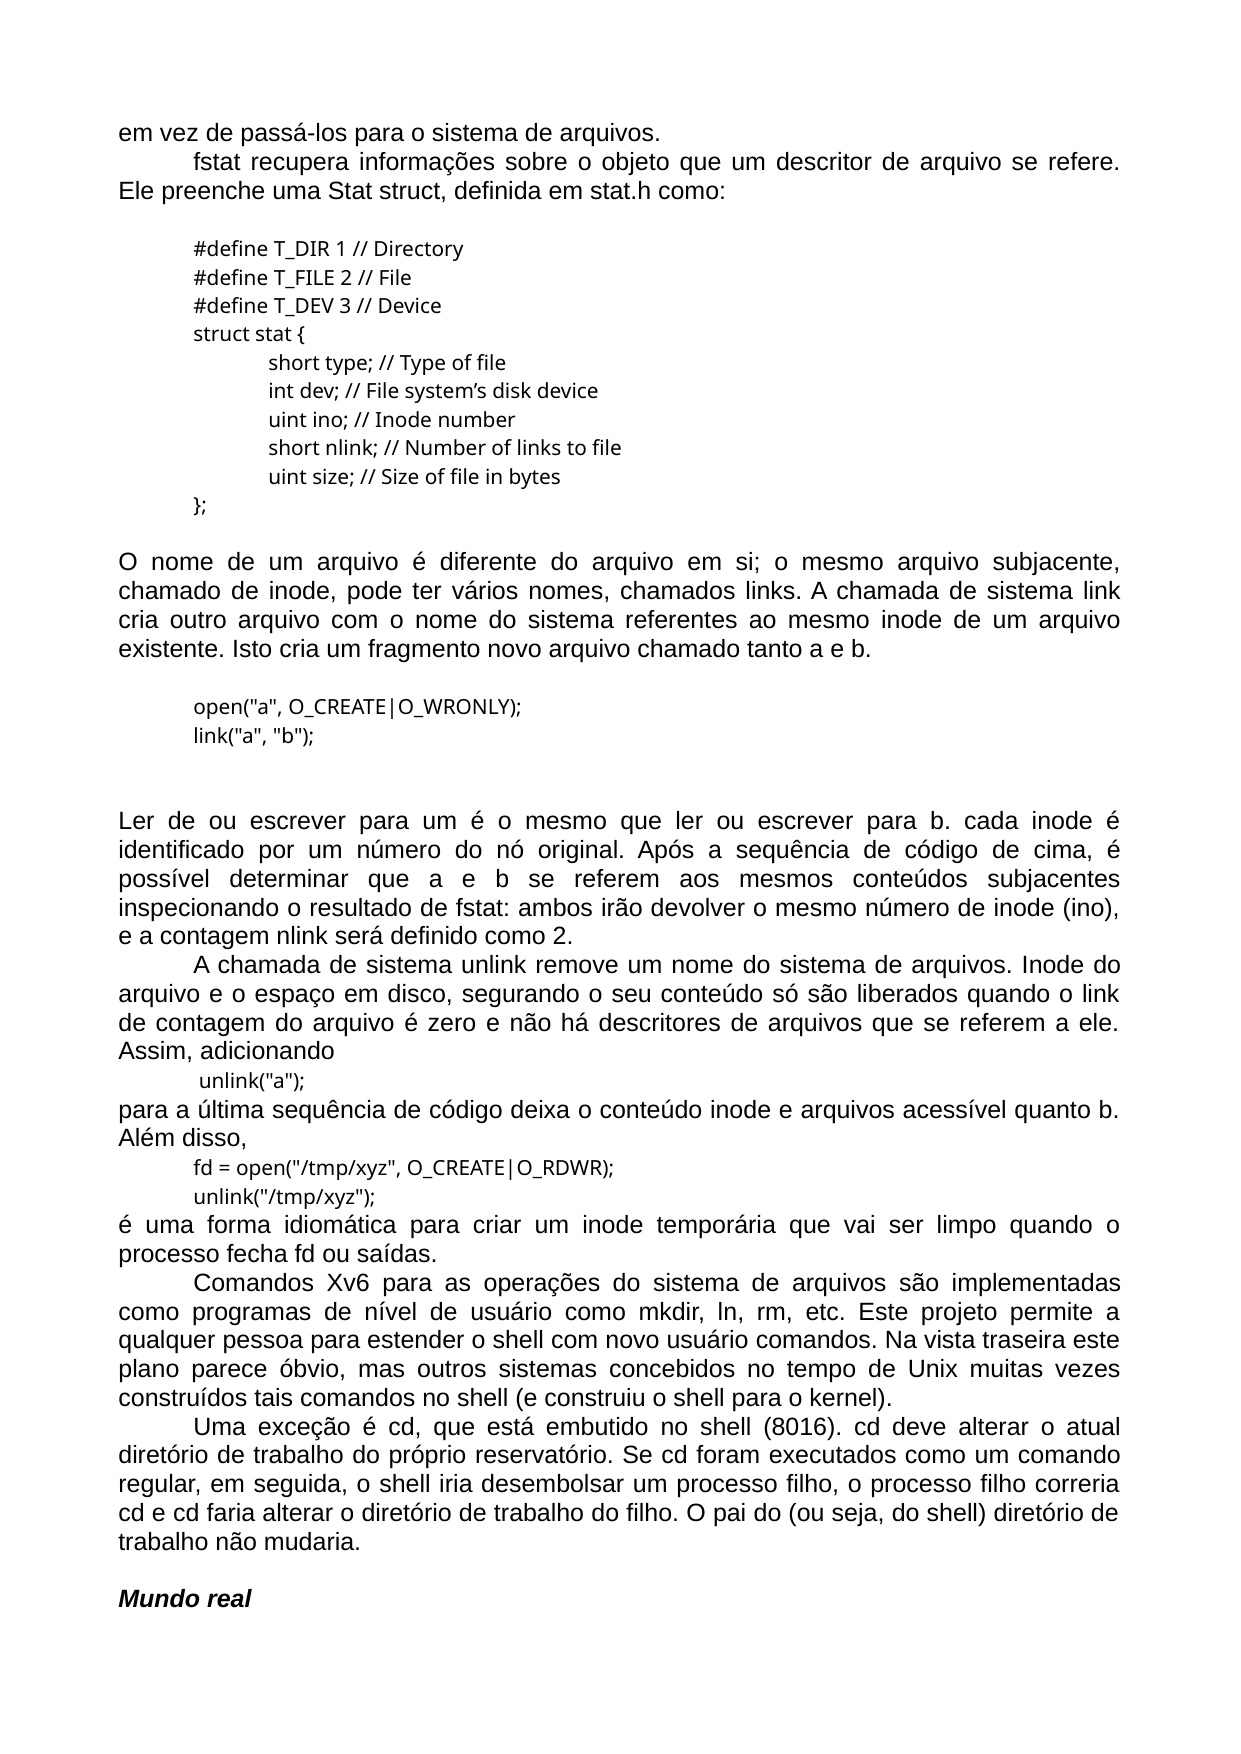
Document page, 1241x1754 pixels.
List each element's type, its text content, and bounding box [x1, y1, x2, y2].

text Uma exceção é cd, que está embutido no shell (8016). cd deve alterar o atual diretório de trabalho do próprio reservatório. Se cd foram executados como um comando regular, em seguida, o shell iria desembolsar um processo filho, o processo filho correria cd e cd faria alterar o diretório de trabalho do filho. O pai do (ou seja, do shell) diretório de trabalho não mudaria. [118, 1411, 1122, 1555]
text O nome de um arquivo é diferente do arquivo em si; o mesmo arquivo subjacente, chamado de inode, pode ter vários nomes, chamados links. A chamada de sistema link cria outro arquivo com o nome do sistema referentes ao mesmo inode de um arquivo existente. Isto cria um fragmento novo arquivo chamado tanto a e b. [118, 547, 1122, 662]
text #define T_FILE 2 // File [118, 263, 1122, 291]
text short nlink; // Number of links to file [118, 433, 1122, 462]
text em vez de passá-los para o sistema de arquivos. [118, 118, 1122, 147]
text struct stat { [118, 319, 1122, 348]
text #define T_DEV 3 // Device [118, 291, 1122, 319]
text Comandos Xv6 para as operações do sistema de arquivos são implementadas como programas de nível de usuário como mkdir, ln, rm, etc. Este projeto permite a qualquer pessoa para estender o shell com novo usuário comandos. Na vista traseira este plano parece óbvio, mas outros sistemas concebidos no tempo de Unix muitas vezes construídos tais comandos no shell (e construiu o shell para o kernel). [118, 1268, 1122, 1411]
text unlink("a"); [118, 1065, 1122, 1095]
text é uma forma idiomática para criar um inode temporária que vai ser limpo quando o processo fecha fd ou saídas. [118, 1210, 1122, 1268]
text uint ino; // Inode number [118, 405, 1122, 433]
text open("a", O_CREATE|O_WRONLY); [118, 691, 1122, 721]
text fstat recupera informações sobre o objeto que um descritor de arquivo se refere. Ele preenche uma Stat struct, definida em stat.h como: [118, 147, 1122, 204]
text link("a", "b"); [118, 721, 1122, 749]
text }; [118, 490, 1122, 519]
text Ler de ou escrever para um é o mesmo que ler ou escrever para b. cada inode é identificado por um número do nó original. Após a sequência de código de cima, é possível determinar que a e b se referem aos mesmos conteúdos subjacentes inspecionando o resultado de fstat: ambos irão devolver o mesmo número de inode (ino), e a contagem nlink será definido como 2. [118, 806, 1122, 950]
text short type; // Type of file [118, 348, 1122, 376]
text para a última sequência de código deixa o conteúdo inode e arquivos acessível quanto b. Além disso, [118, 1095, 1122, 1152]
text A chamada de sistema unlink remove um nome do sistema de arquivos. Inode do arquivo e o espaço em disco, segurando o seu conteúdo só são liberados quando o link de contagem do arquivo é zero e não há descritores de arquivos que se referem a ele. Assim, adicionando [118, 950, 1122, 1065]
text fd = open("/tmp/xyz", O_CREATE|O_RDWR); [118, 1152, 1122, 1182]
text uint size; // Size of file in bytes [118, 462, 1122, 490]
text #define T_DIR 1 // Directory [118, 233, 1122, 263]
text int dev; // File system’s disk device [118, 376, 1122, 405]
text Mundo real [118, 1584, 1122, 1613]
text unlink("/tmp/xyz"); [118, 1182, 1122, 1210]
